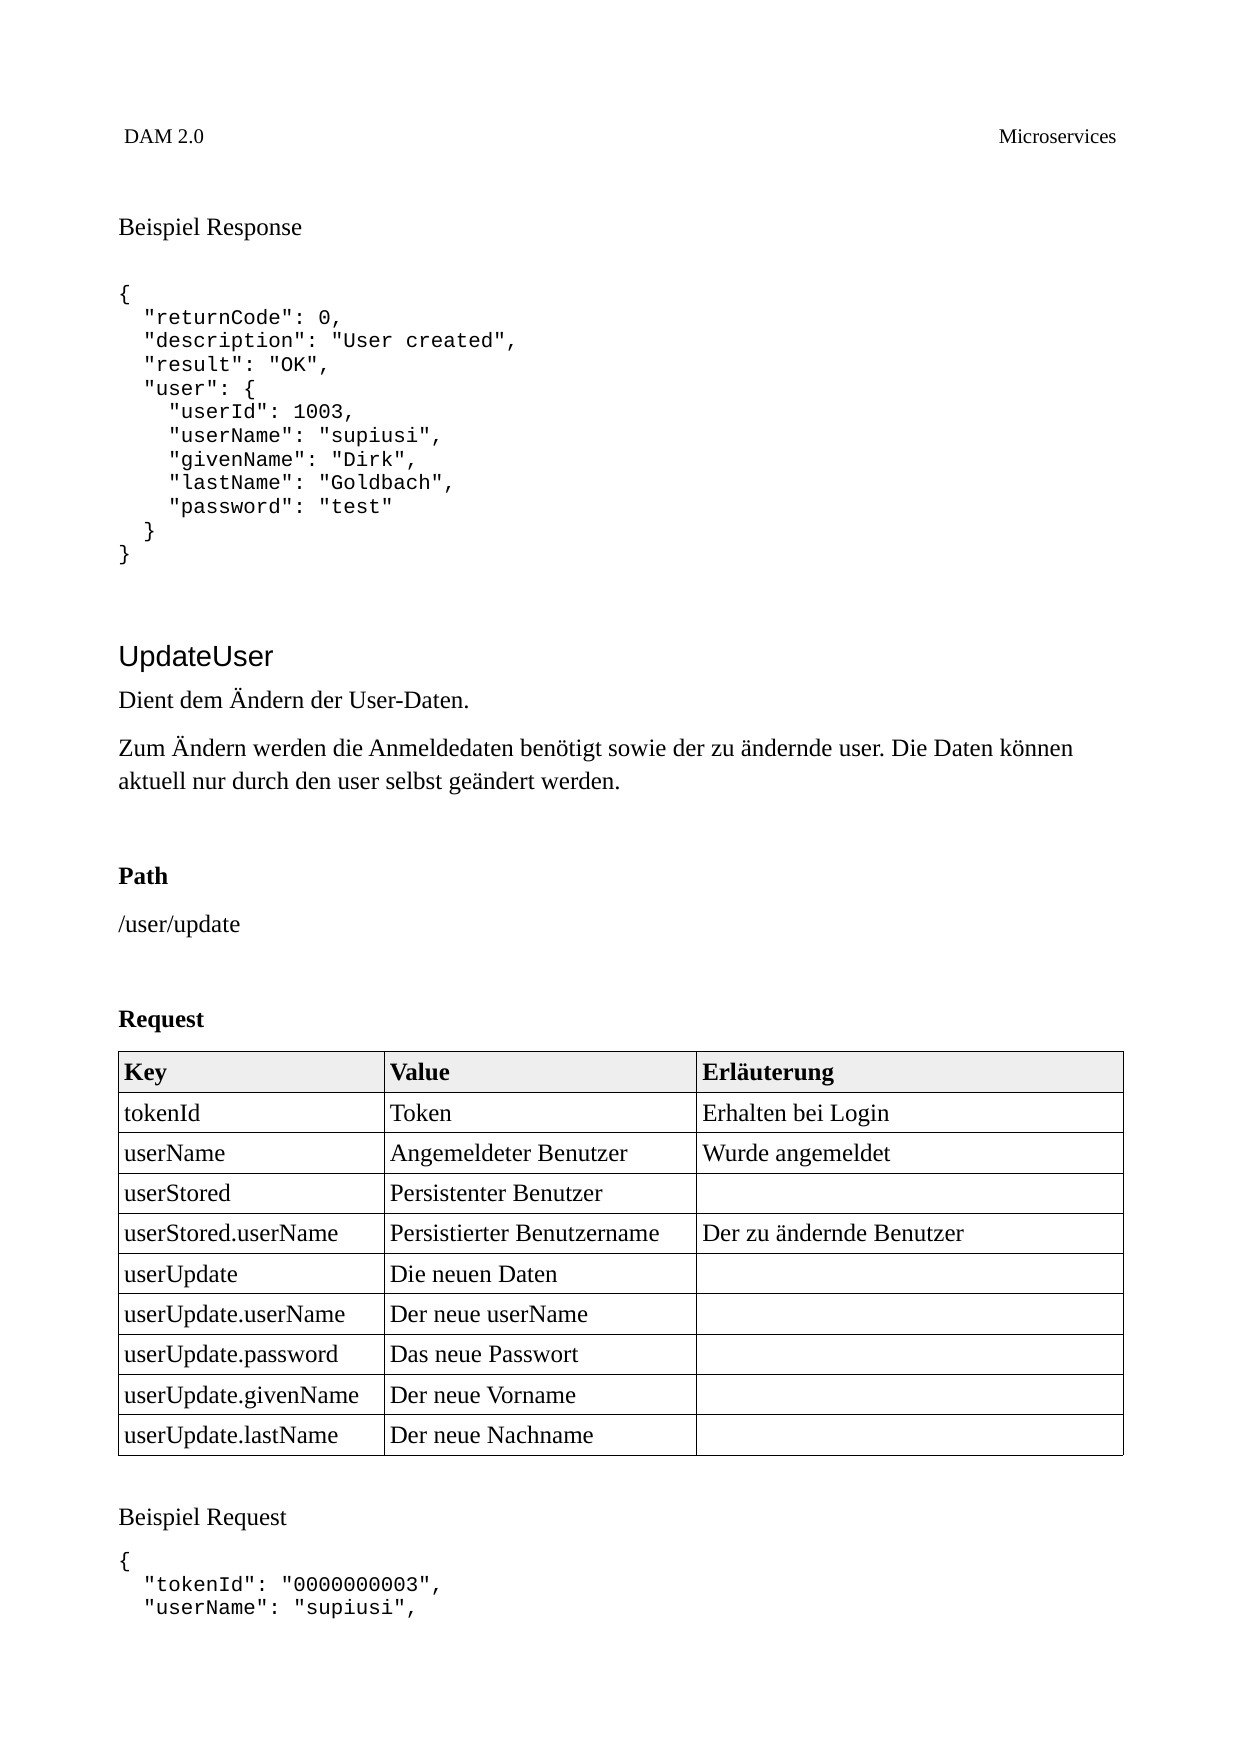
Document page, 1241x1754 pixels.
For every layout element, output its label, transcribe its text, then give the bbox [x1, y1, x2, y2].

table_cell userStored.userName [119, 1214, 384, 1253]
table_cell userUpdate.password [119, 1335, 384, 1374]
text Path [118, 861, 1122, 890]
table_cell Das neue Passwort [385, 1335, 696, 1374]
table_cell Persistenter Benutzer [385, 1174, 696, 1213]
text "userId": 1003, [118, 401, 1122, 425]
table_cell [697, 1335, 1123, 1374]
table_cell userStored [119, 1174, 384, 1213]
table_cell Der zu ändernde Benutzer [697, 1214, 1123, 1253]
table_cell Token [385, 1093, 696, 1132]
text Request [118, 1004, 1122, 1033]
text "userName": "supiusi", [118, 1597, 1122, 1621]
table_cell userUpdate.userName [119, 1294, 384, 1334]
text "lastName": "Goldbach", [118, 472, 1122, 496]
table_cell Der neue Vorname [385, 1375, 696, 1414]
text "tokenId": "0000000003", [118, 1573, 1122, 1597]
table_cell [697, 1174, 1123, 1213]
table_cell tokenId [119, 1093, 384, 1132]
text Beispiel Request [118, 1502, 1122, 1531]
table_cell [697, 1254, 1123, 1293]
text Beispiel Response [118, 212, 1122, 241]
table_cell Der neue Nachname [385, 1415, 696, 1454]
text "description": "User created", [118, 330, 1122, 354]
text { [118, 1550, 1122, 1573]
table_header Erläuterung [697, 1052, 1123, 1092]
text "user": { [118, 378, 1122, 401]
text /user/update [118, 909, 1122, 937]
table_cell [697, 1415, 1123, 1454]
table_cell Persistierter Benutzername [385, 1214, 696, 1253]
subtitle UpdateUser [118, 639, 1122, 673]
text "password": "test" [118, 496, 1122, 519]
table_header Value [385, 1052, 696, 1092]
table_cell Erhalten bei Login [697, 1093, 1123, 1132]
table_header Key [119, 1052, 384, 1092]
table_cell Die neuen Daten [385, 1254, 696, 1293]
text } [118, 543, 1122, 567]
text "result": "OK", [118, 354, 1122, 378]
table_cell Der neue userName [385, 1294, 696, 1334]
table_cell userName [119, 1133, 384, 1172]
text Zum Ändern werden die Anmeldedaten benötigt sowie der zu ändernde user. Die Daten können aktuell nur durch den user selbst geändert werden. [118, 733, 1122, 794]
table_cell [697, 1294, 1123, 1334]
table_cell userUpdate.lastName [119, 1415, 384, 1454]
text } [118, 519, 1122, 543]
text "returnCode": 0, [118, 307, 1122, 330]
text Dient dem Ändern der User-Daten. [118, 685, 1122, 714]
text { [118, 283, 1122, 307]
text "userName": "supiusi", [118, 425, 1122, 449]
text "givenName": "Dirk", [118, 449, 1122, 472]
table_cell Angemeldeter Benutzer [385, 1133, 696, 1172]
table_cell userUpdate [119, 1254, 384, 1293]
table_cell userUpdate.givenName [119, 1375, 384, 1414]
table_cell [697, 1375, 1123, 1414]
table_cell Wurde angemeldet [697, 1133, 1123, 1172]
